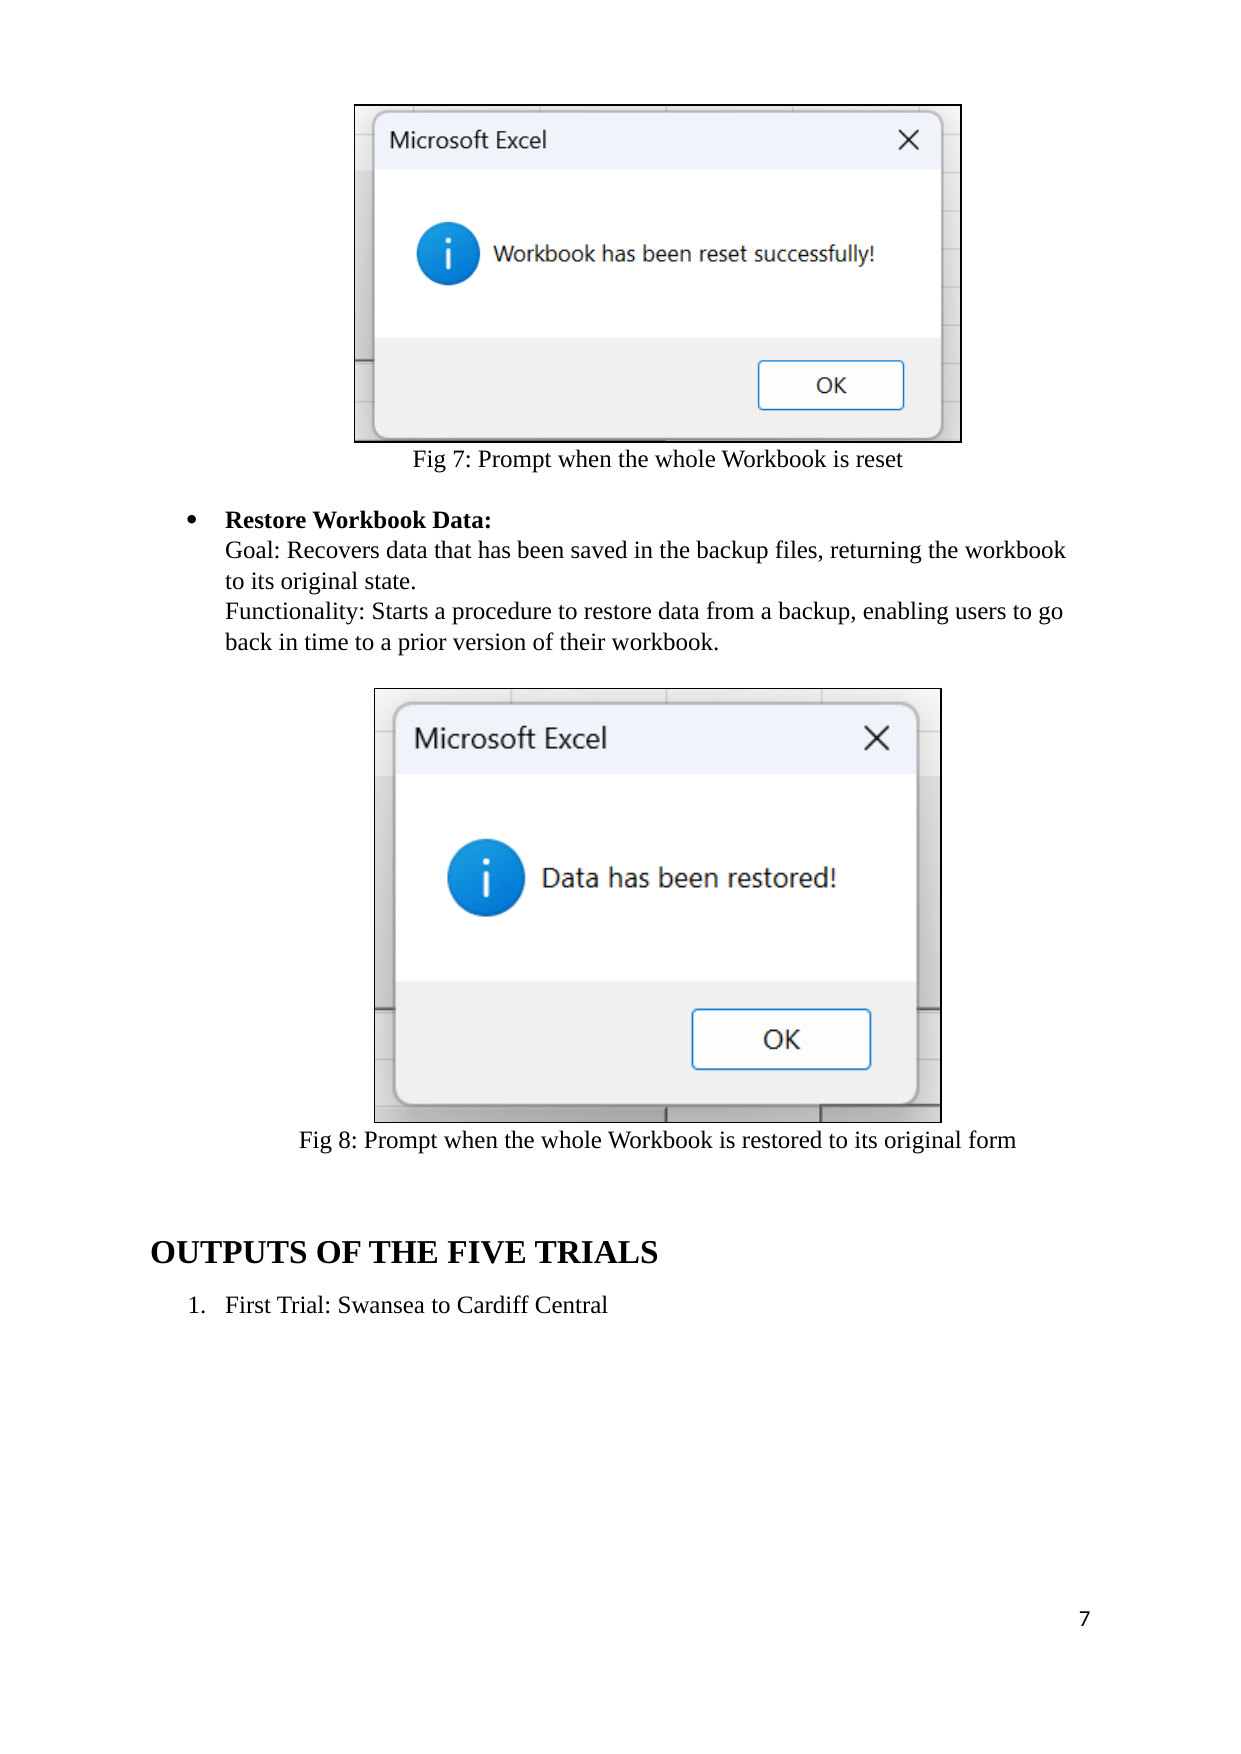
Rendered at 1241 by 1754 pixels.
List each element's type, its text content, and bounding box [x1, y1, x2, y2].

list Goal: Recovers data that has been saved in the backup files, returning the workbook to its original state. [225, 536, 1090, 595]
list Restore Workbook Data: [187, 505, 1090, 534]
list Fig 8: Prompt when the whole Workbook is restored to its original form [225, 1125, 1090, 1153]
text OUTPUTS OF THE FIVE TRIALS [150, 1233, 1090, 1271]
list Functionality: Starts a procedure to restore data from a backup, enabling users to go back in time to a prior version of their workbook. [225, 596, 1090, 656]
list Fig 7: Prompt when the whole Workbook is reset [225, 444, 1090, 473]
list First Trial: Swansea to Cardiff Central [187, 1290, 1090, 1319]
